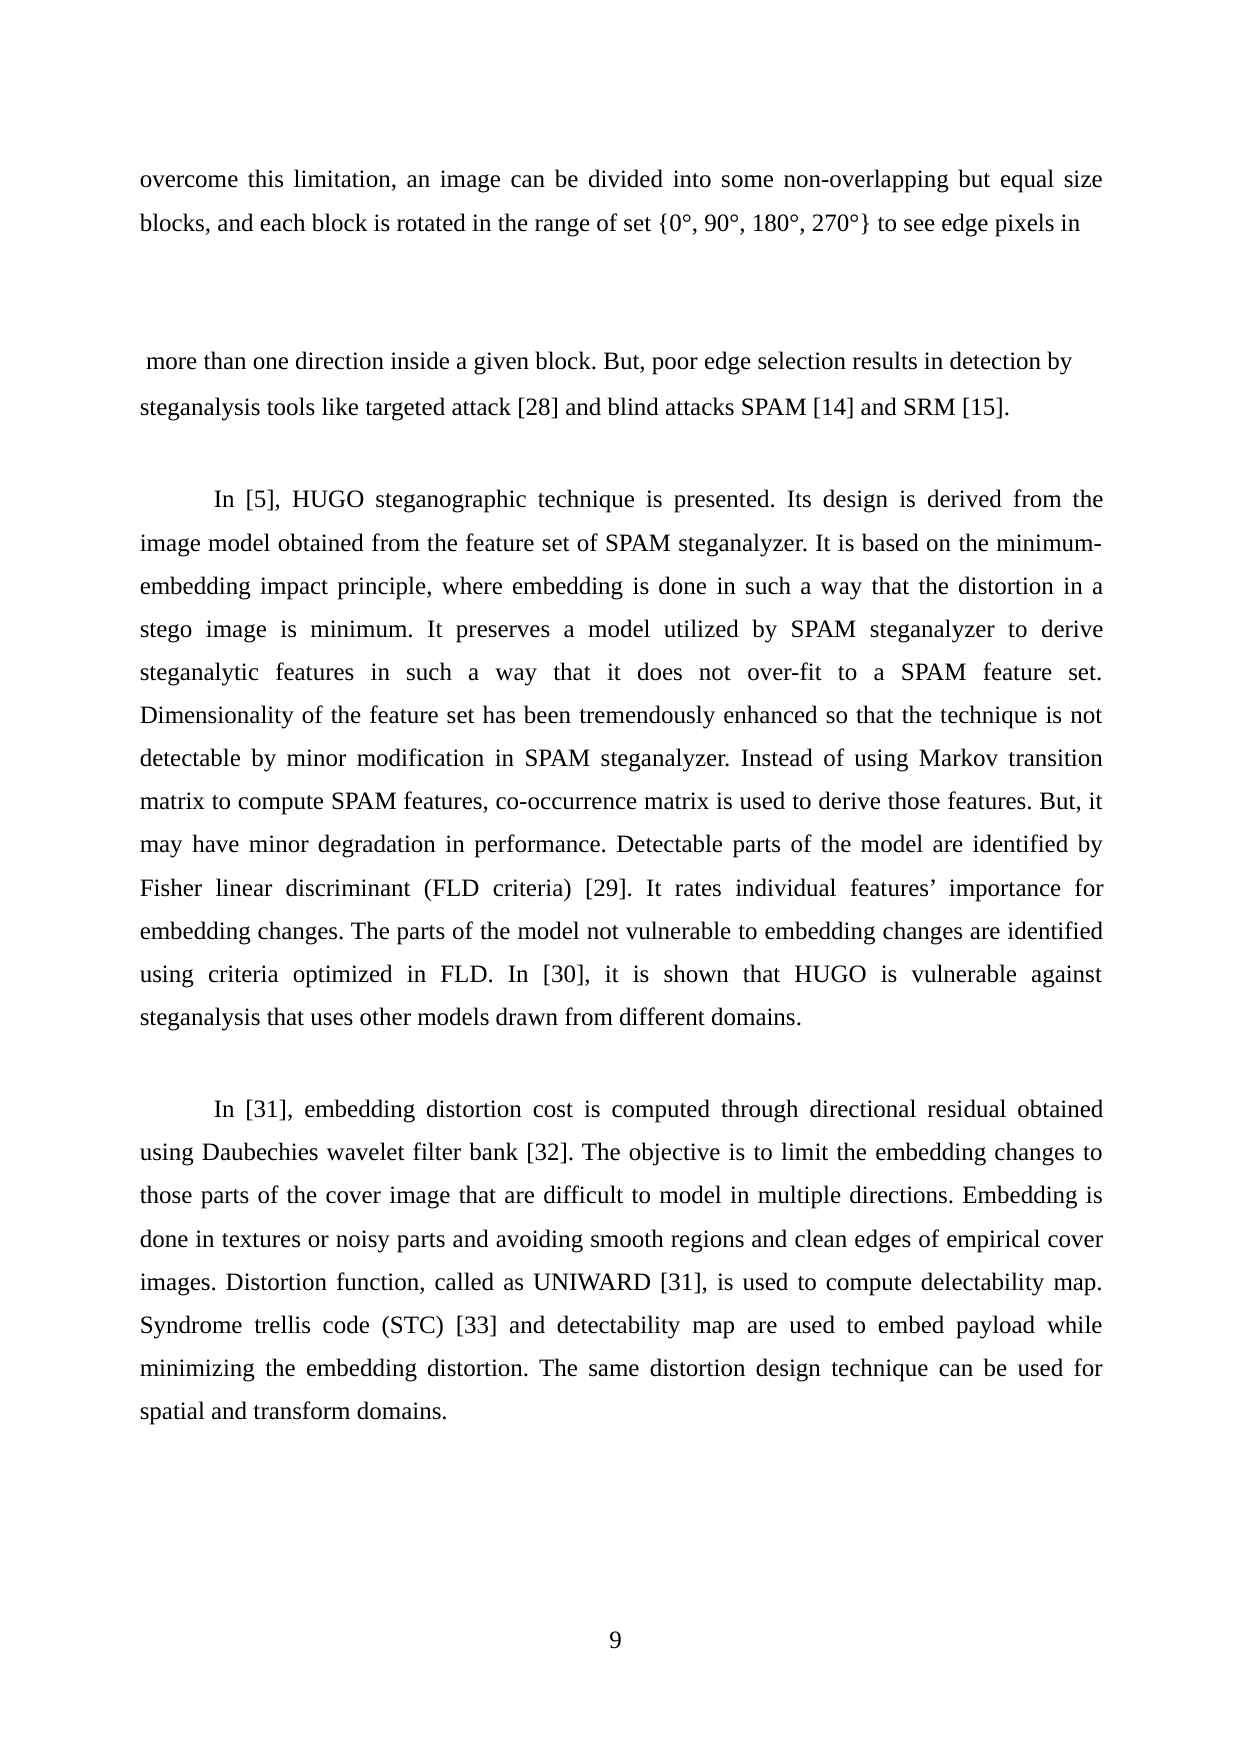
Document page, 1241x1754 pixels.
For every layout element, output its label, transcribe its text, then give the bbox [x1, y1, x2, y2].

text steganalysis tools like targeted attack [28] and blind attacks SPAM [14] and SRM [15]. [139, 392, 1104, 421]
text In [31], embedding distortion cost is computed through directional residual obtained using Daubechies wavelet filter bank [32]. The objective is to limit the embedding changes to those parts of the cover image that are difficult to model in multiple directions. Embedding is done in textures or noisy parts and avoiding smooth regions and clean edges of empirical cover images. Distortion function, called as UNIWARD [31], is used to compute delectability map. Syndrome trellis code (STC) [33] and detectability map are used to embed payload while minimizing the embedding distortion. The same distortion design technique can be used for spatial and transform domains. [139, 1094, 1104, 1425]
text more than one direction inside a given block. But, poor edge selection results in detection by [139, 346, 1104, 375]
text overcome this limitation, an image can be divided into some non-overlapping but equal size blocks, and each block is rotated in the range of set {0°, 90°, 180°, 270°} to see edge pixels in [139, 164, 1104, 236]
text In [5], HUGO steganographic technique is presented. Its design is derived from the image model obtained from the feature set of SPAM steganalyzer. It is based on the minimum-embedding impact principle, where embedding is done in such a way that the distortion in a stego image is minimum. It preserves a model utilized by SPAM steganalyzer to derive steganalytic features in such a way that it does not over-fit to a SPAM feature set. Dimensionality of the feature set has been tremendously enhanced so that the technique is not detectable by minor modification in SPAM steganalyzer. Instead of using Markov transition matrix to compute SPAM features, co-occurrence matrix is used to derive those features. But, it may have minor degradation in performance. Detectable parts of the model are identified by Fisher linear discriminant (FLD criteria) [29]. It rates individual features’ importance for embedding changes. The parts of the model not vulnerable to embedding changes are identified using criteria optimized in FLD. In [30], it is shown that HUGO is vulnerable against steganalysis that uses other models drawn from different domains. [139, 484, 1104, 1031]
